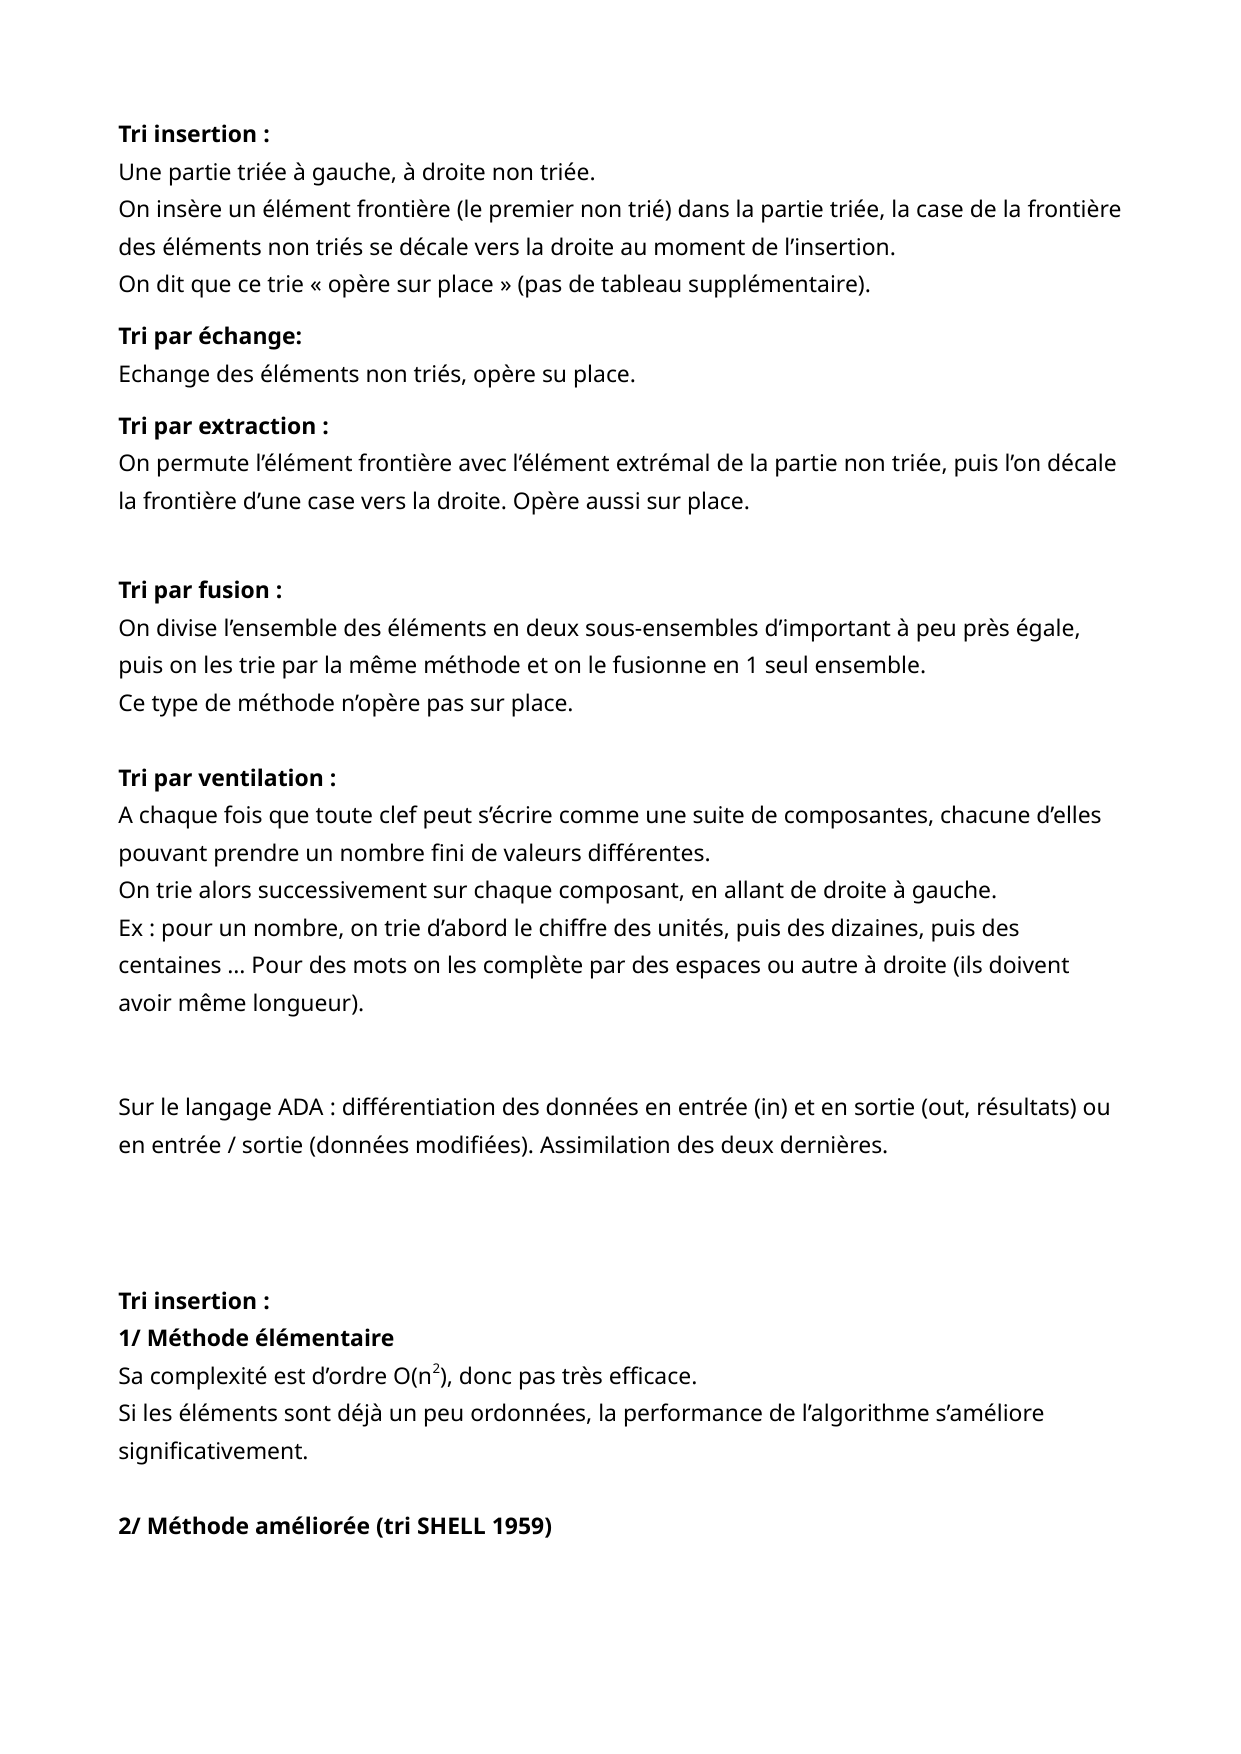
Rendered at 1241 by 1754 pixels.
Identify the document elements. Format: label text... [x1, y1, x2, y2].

text Sur le langage ADA : différentiation des données en entrée (in) et en sortie (out, résultats) ou en entrée / sortie (données modifiées). Assimilation des deux dernières. [118, 1091, 1122, 1160]
text Tri par extraction : On permute l’élément frontière avec l’élément extrémal de la partie non triée, puis l’on décale la frontière d’une case vers la droite. Opère aussi sur place. [118, 410, 1122, 516]
text Tri par fusion : On divise l’ensemble des éléments en deux sous-ensembles d’important à peu près égale, puis on les trie par la même méthode et on le fusionne en 1 seul ensemble. Ce type de méthode n’opère pas sur place. Tri par ventilation : A chaque fois que toute clef peut s’écrire comme une suite de composantes, chacune d’elles pouvant prendre un nombre fini de valeurs différentes. On trie alors successivement sur chaque composant, en allant de droite à gauche. Ex : pour un nombre, on trie d’abord le chiffre des unités, puis des dizaines, puis des centaines … Pour des mots on les complète par des espaces ou autre à droite (ils doivent avoir même longueur). [118, 537, 1122, 1018]
text Tri insertion : Une partie triée à gauche, à droite non triée. On insère un élément frontière (le premier non trié) dans la partie triée, la case de la frontière des éléments non triés se décale vers la droite au moment de l’insertion. On dit que ce trie « opère sur place » (pas de tableau supplémentaire). [118, 118, 1122, 299]
text Tri par échange: Echange des éléments non triés, opère su place. [118, 320, 1122, 389]
text Tri insertion : 1/ Méthode élémentaire Sa complexité est d’ordre O(n2), donc pas très efficace. Si les éléments sont déjà un peu ordonnées, la performance de l’algorithme s’améliore significativement. 2/ Méthode améliorée (tri SHELL 1959) [118, 1285, 1122, 1541]
